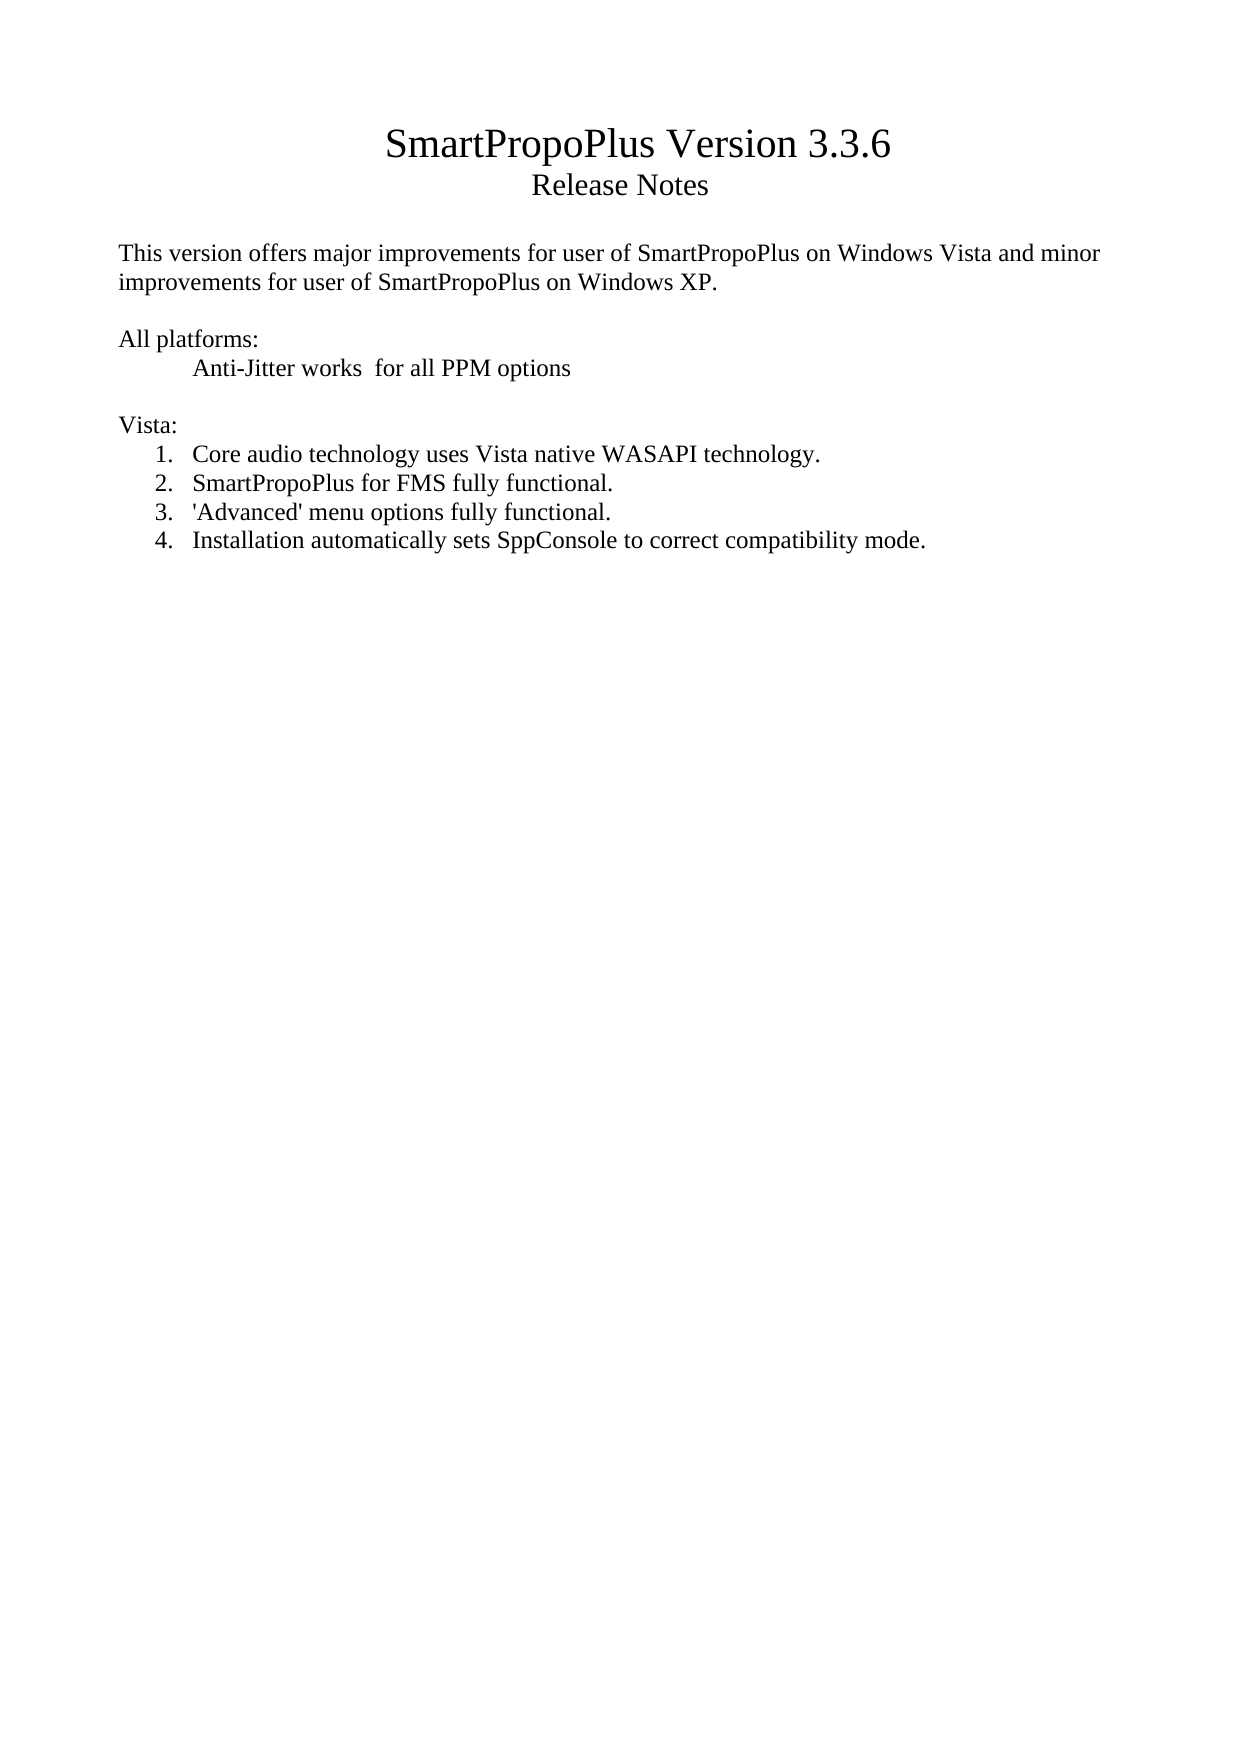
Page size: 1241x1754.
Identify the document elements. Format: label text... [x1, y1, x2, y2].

text Anti-Jitter works for all PPM options [118, 353, 1122, 382]
list Installation automatically sets SppConsole to correct compatibility mode. [154, 525, 1122, 554]
list 'Advanced' menu options fully functional. [154, 497, 1122, 525]
list Core audio technology uses Vista native WASAPI technology. [154, 439, 1122, 468]
text Release Notes [118, 166, 1122, 202]
text This version offers major improvements for user of SmartPropoPlus on Windows Vista and minor improvements for user of SmartPropoPlus on Windows XP. [118, 238, 1122, 295]
text Vista: [118, 410, 1122, 439]
list SmartPropoPlus for FMS fully functional. [154, 468, 1122, 497]
text SmartPropoPlus Version 3.3.6 [154, 118, 1122, 166]
text All platforms: [118, 324, 1122, 353]
